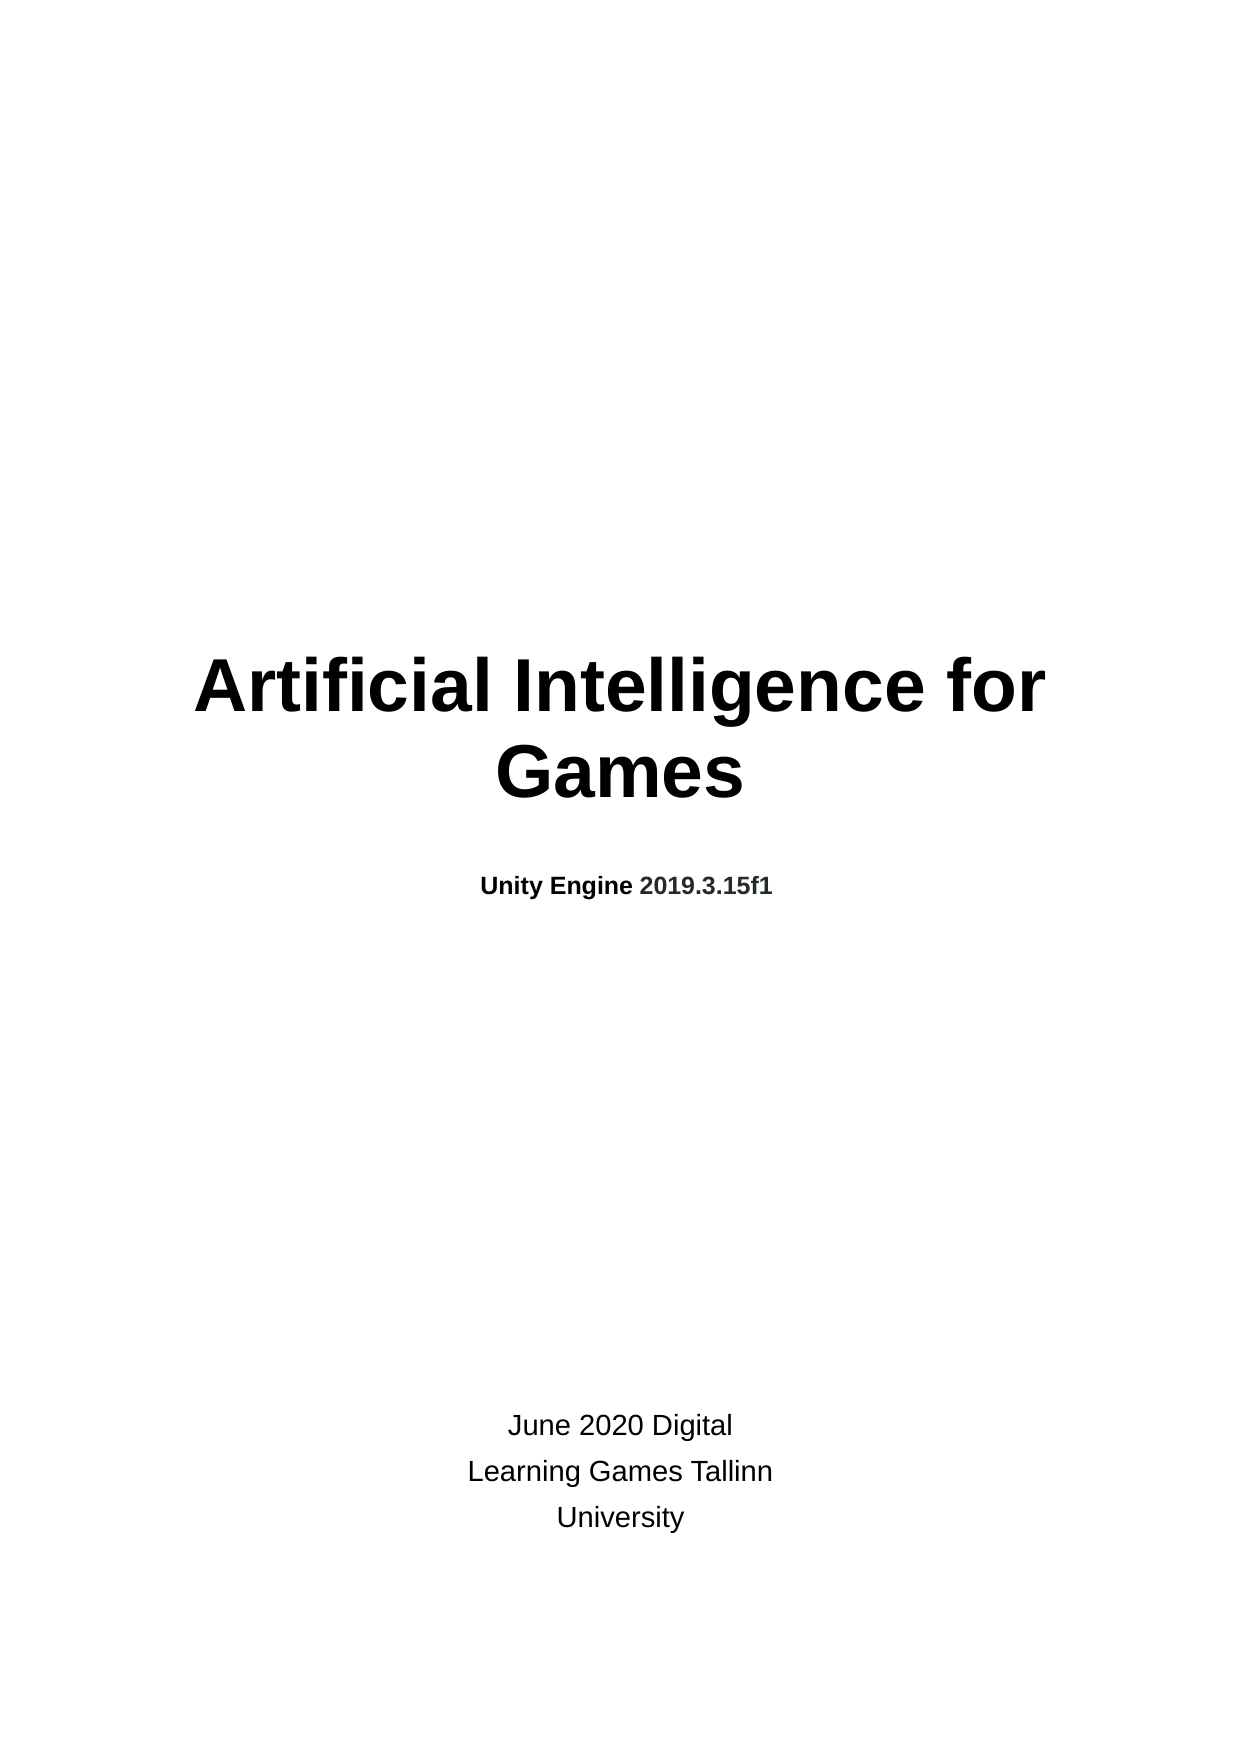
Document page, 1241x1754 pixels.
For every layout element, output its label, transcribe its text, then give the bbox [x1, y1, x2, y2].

text Artificial Intelligence for Games [118, 641, 1122, 813]
text Unity Engine 2019.3.15f1 [118, 871, 804, 900]
text June 2020 Digital Learning Games Tallinn University [452, 1408, 788, 1534]
